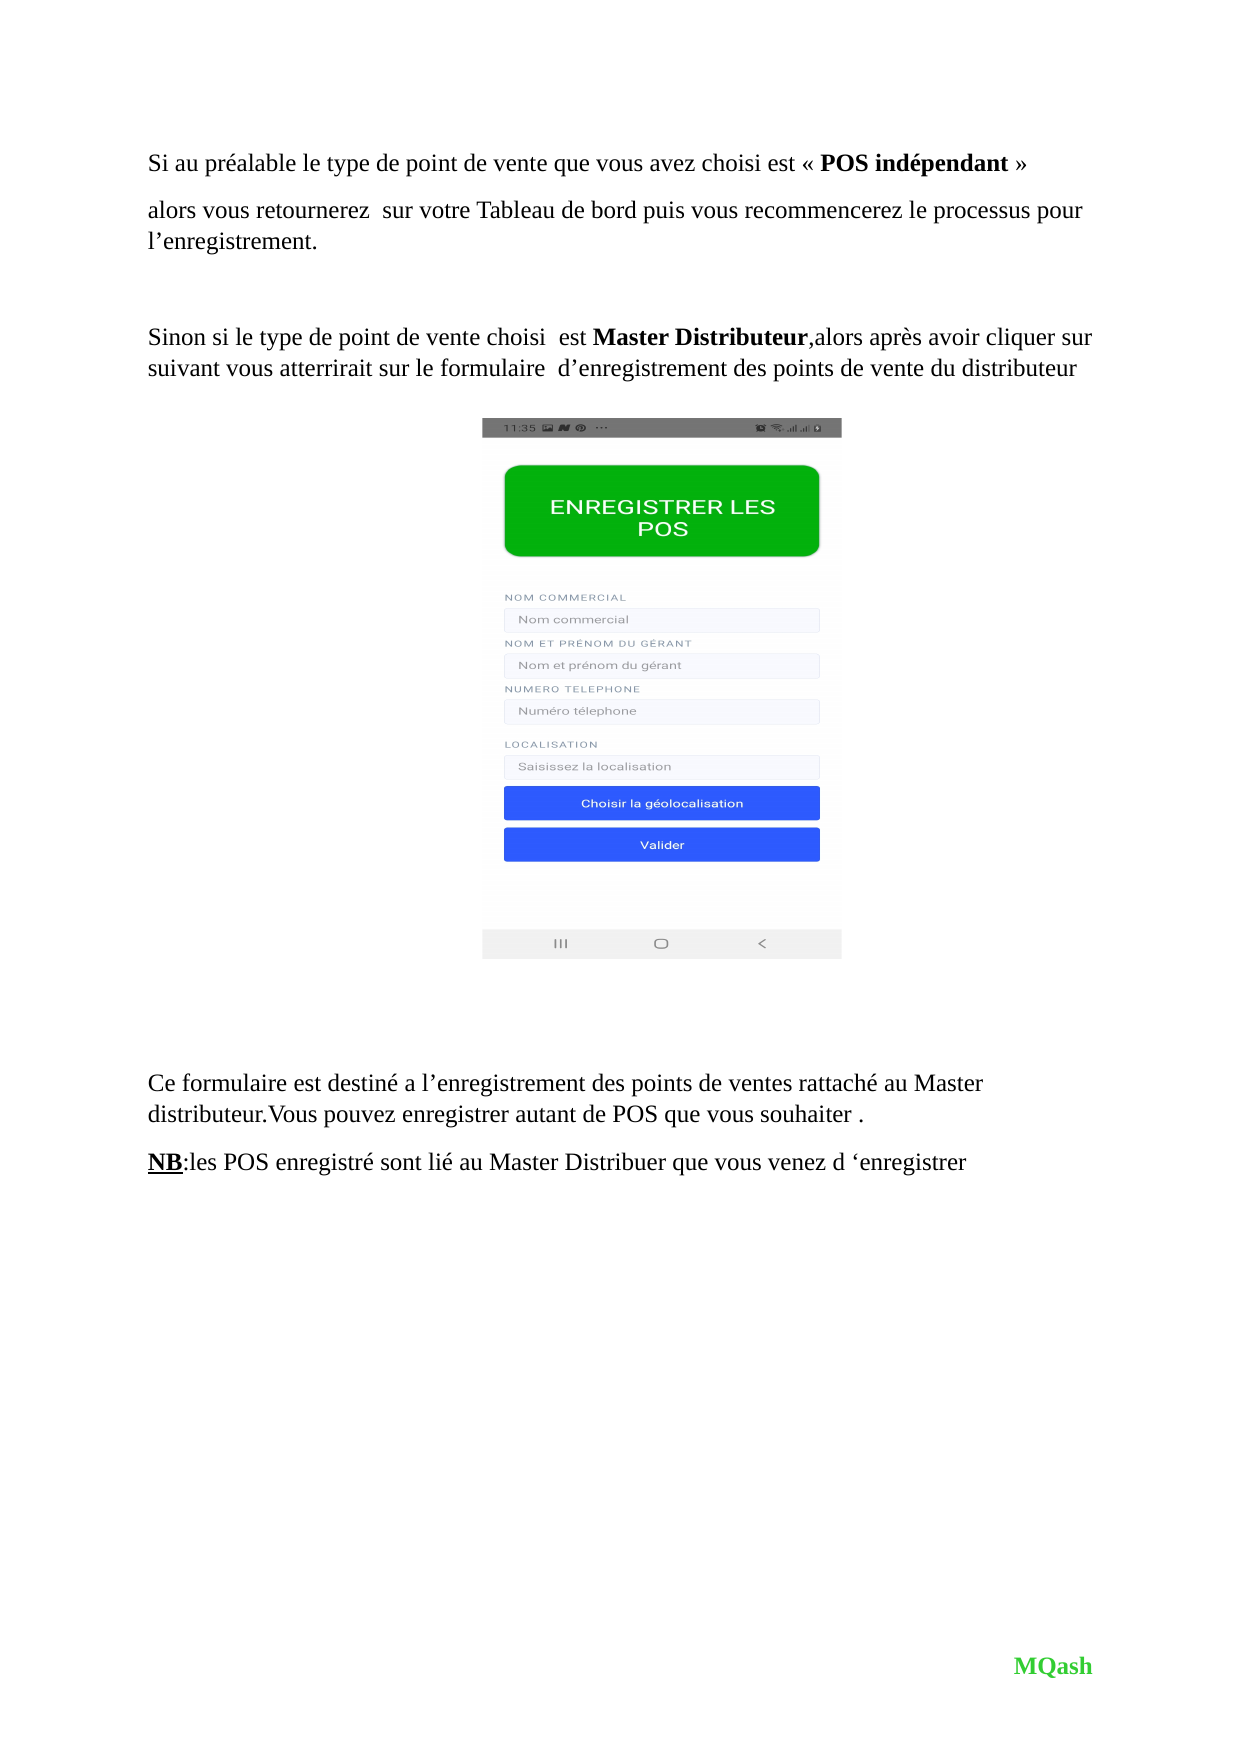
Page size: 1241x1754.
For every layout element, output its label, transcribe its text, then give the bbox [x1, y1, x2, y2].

text Sinon si le type de point de vente choisi est Master Distributeur,alors après avoir cliquer sur suivant vous atterrirait sur le formulaire d’enregistrement des points de vente du distributeur [148, 322, 1093, 382]
text Si au préalable le type de point de vente que vous avez choisi est « POS indépendant » [148, 148, 1093, 176]
picture [482, 418, 842, 959]
text NB:les POS enregistré sont lié au Master Distribuer que vous venez d ‘enregistrer [148, 1147, 1093, 1176]
text Ce formulaire est destiné a l’enregistrement des points de ventes rattaché au Master distributeur.Vous pouvez enregistrer autant de POS que vous souhaiter . [148, 1068, 1093, 1128]
text alors vous retournerez sur votre Tableau de bord puis vous recommencerez le processus pour l’enregistrement. [148, 195, 1093, 255]
